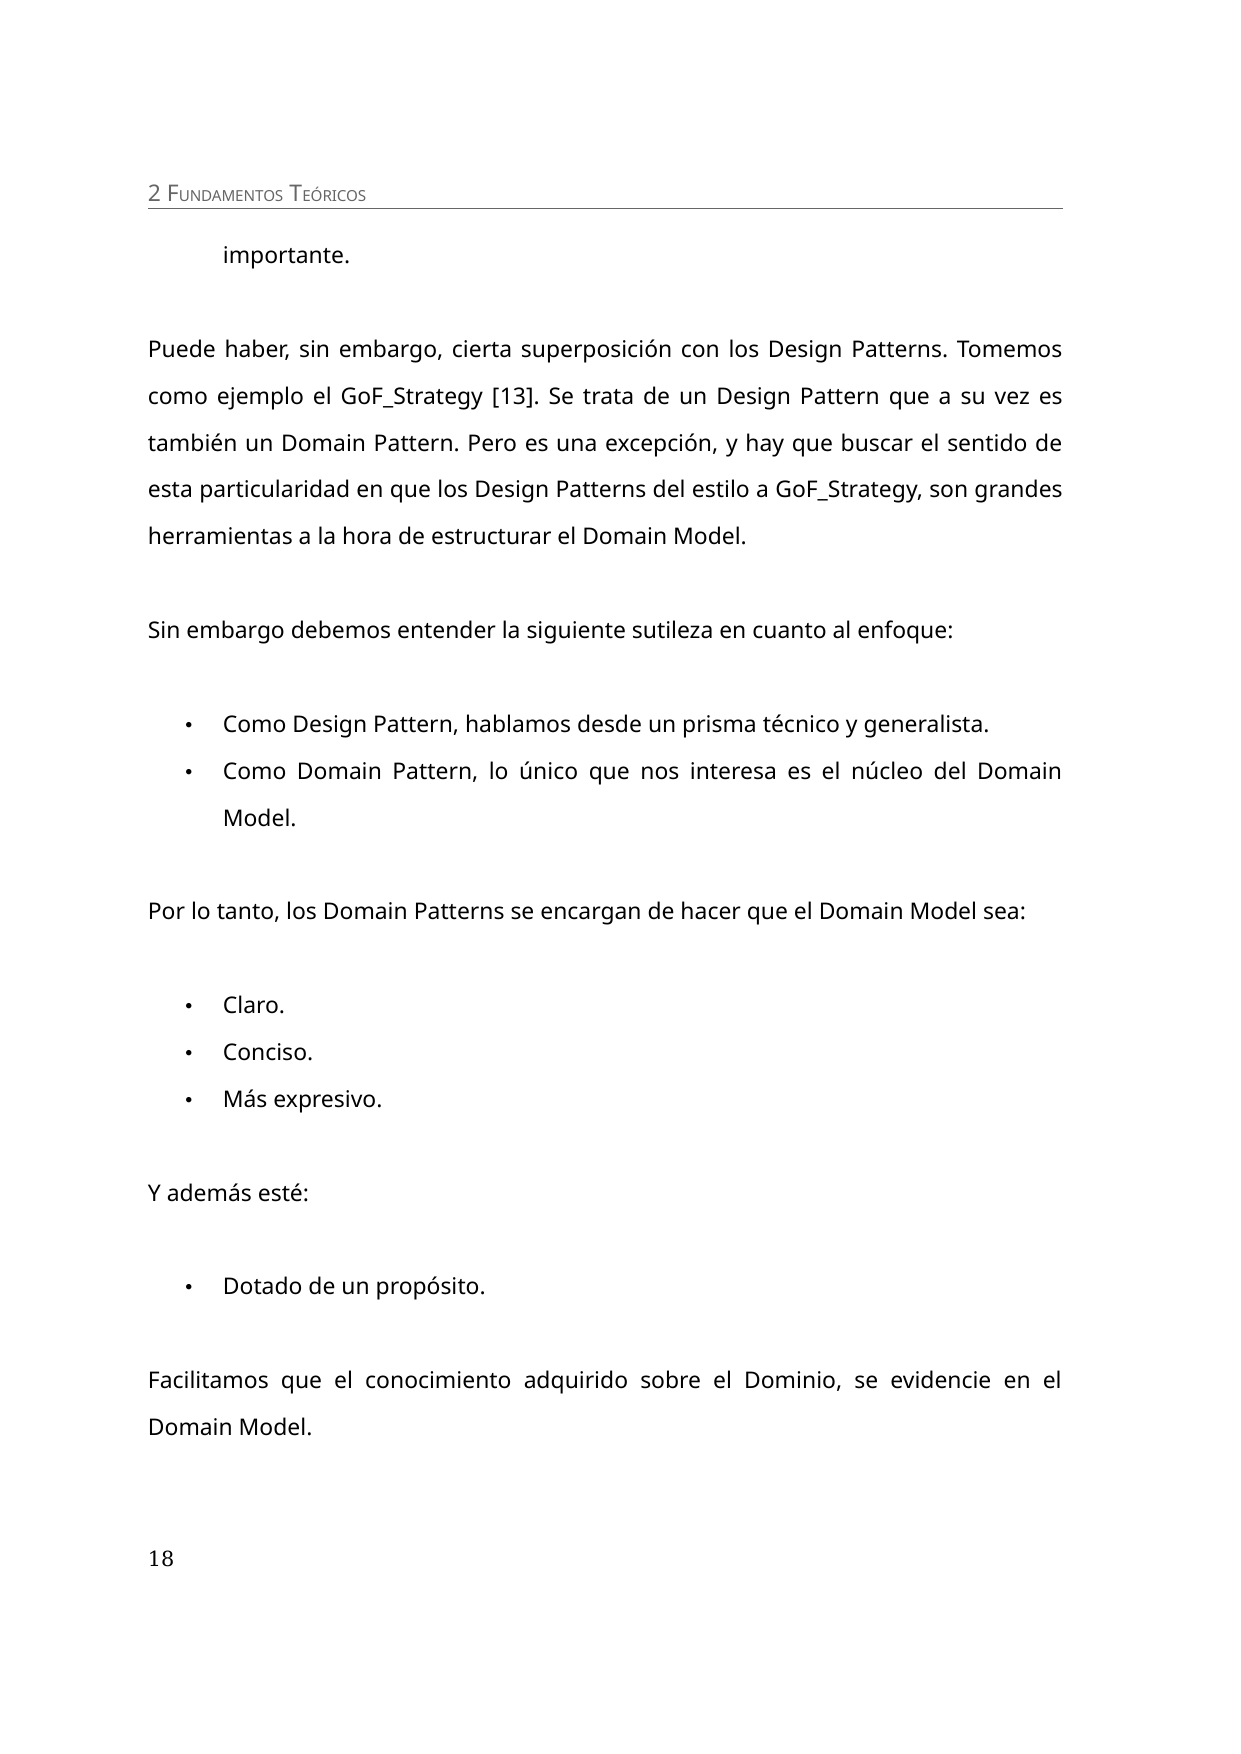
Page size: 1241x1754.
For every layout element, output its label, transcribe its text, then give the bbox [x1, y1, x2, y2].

list importante. [185, 239, 1063, 270]
list Como Design Pattern, hablamos desde un prisma técnico y generalista. [185, 708, 1063, 739]
list Como Domain Pattern, lo único que nos interesa es el núcleo del Domain Model. [185, 754, 1063, 833]
list Dotado de un propósito. [185, 1270, 1063, 1301]
list Claro. [185, 989, 1063, 1020]
text Por lo tanto, los Domain Patterns se encargan de hacer que el Domain Model sea: [148, 895, 1063, 926]
text Puede haber, sin embargo, cierta superposición con los Design Patterns. Tomemos como ejemplo el GoF_Strategy [13]. Se trata de un Design Pattern que a su vez es también un Domain Pattern. Pero es una excepción, y hay que buscar el sentido de esta particularidad en que los Design Patterns del estilo a GoF_Strategy, son grandes herramientas a la hora de estructurar el Domain Model. [148, 333, 1063, 551]
text Sin embargo debemos entender la siguiente sutileza en cuanto al enfoque: [148, 614, 1063, 645]
text Facilitamos que el conocimiento adquirido sobre el Dominio, se evidencie en el Domain Model. [148, 1364, 1063, 1442]
text Y además esté: [148, 1176, 1063, 1208]
list Conciso. [185, 1036, 1063, 1067]
list Más expresivo. [185, 1083, 1063, 1114]
